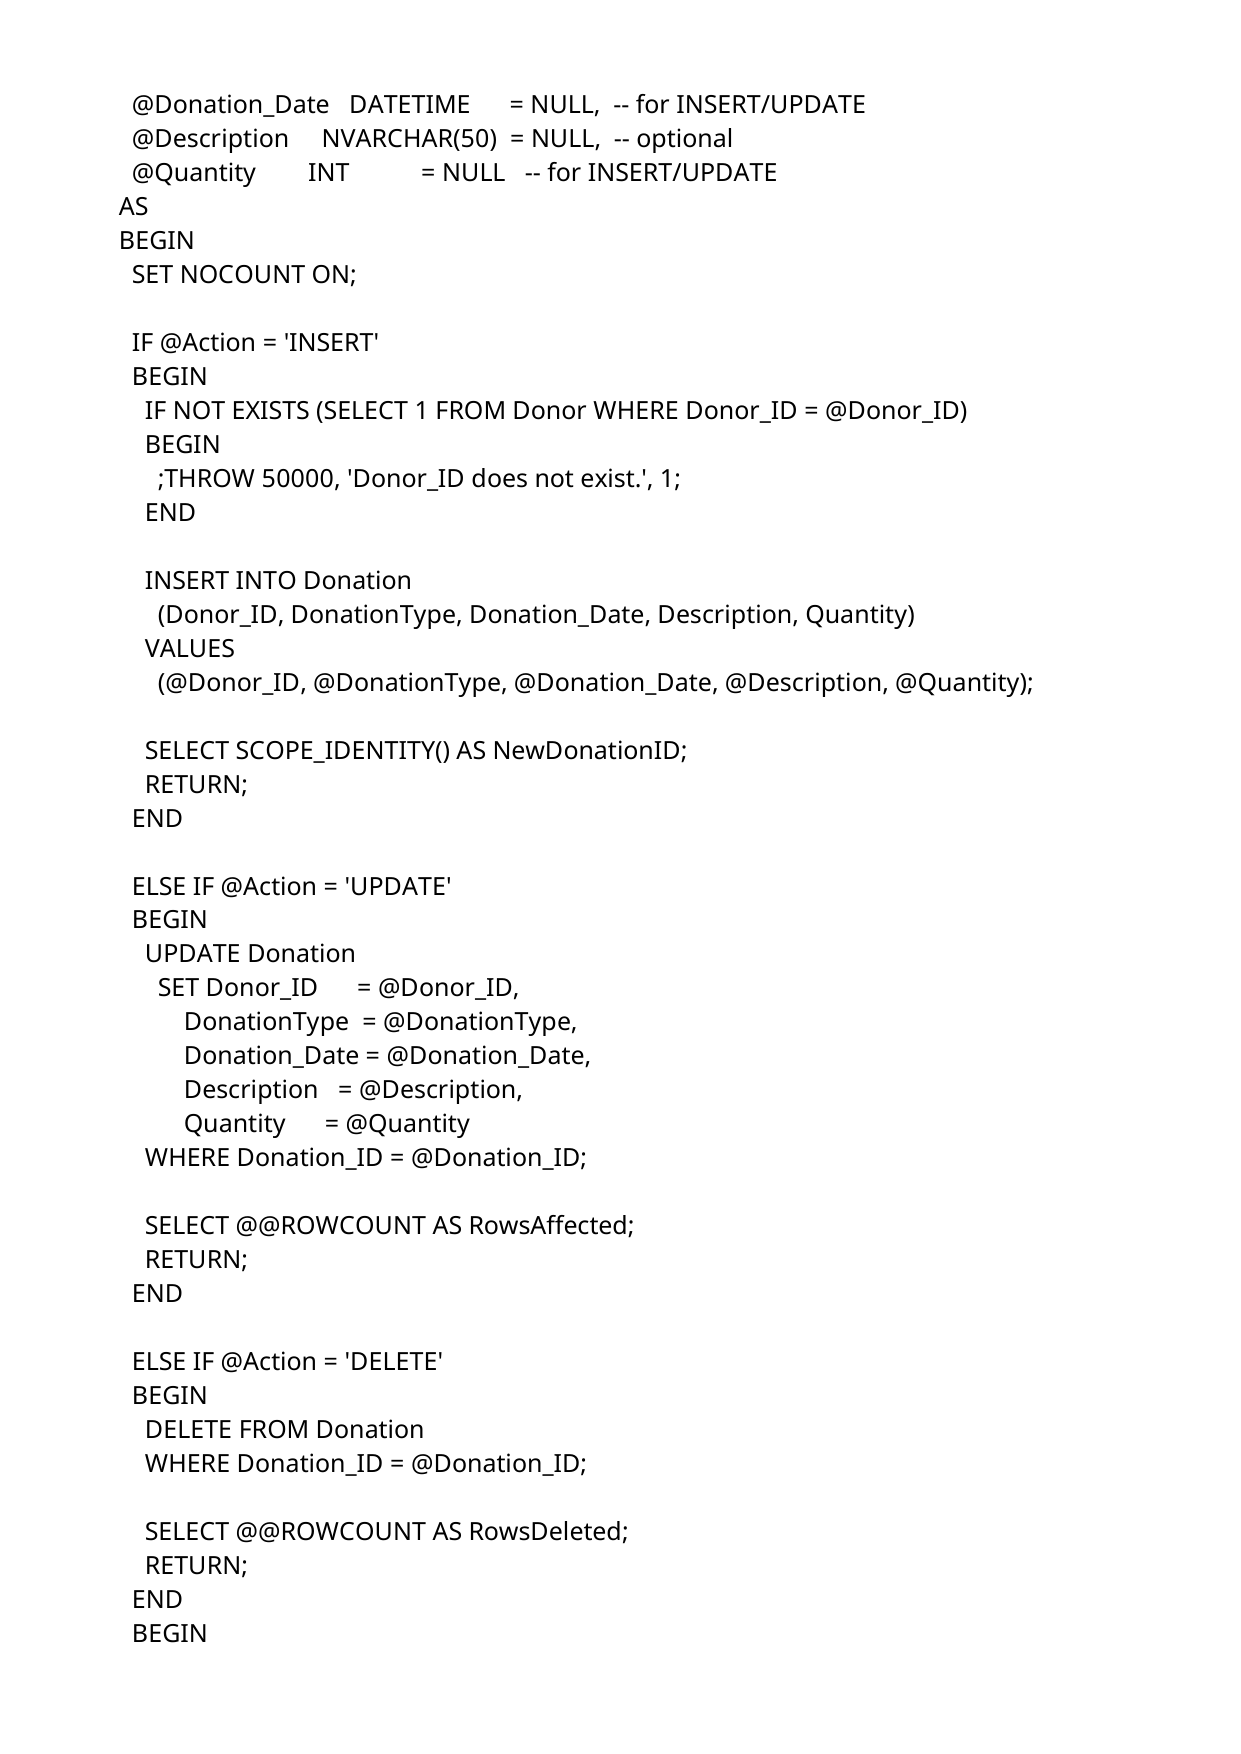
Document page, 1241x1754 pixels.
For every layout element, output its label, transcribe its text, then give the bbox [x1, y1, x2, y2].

text (Donor_ID, DonationType, Donation_Date, Description, Quantity) [119, 597, 1121, 631]
text END [119, 1276, 1121, 1310]
text BEGIN [119, 1616, 1121, 1649]
text @Description NVARCHAR(50) = NULL, -- optional [119, 121, 1121, 155]
text ;THROW 50000, 'Donor_ID does not exist.', 1; [119, 461, 1121, 495]
text DELETE FROM Donation [119, 1412, 1121, 1446]
text Quantity = @Quantity [119, 1106, 1121, 1140]
text UPDATE Donation [119, 936, 1121, 970]
text BEGIN [119, 427, 1121, 461]
text END [119, 495, 1121, 529]
text SET Donor_ID = @Donor_ID, [119, 970, 1121, 1004]
text END [119, 801, 1121, 834]
text IF NOT EXISTS (SELECT 1 FROM Donor WHERE Donor_ID = @Donor_ID) [119, 393, 1121, 427]
text VALUES [119, 631, 1121, 665]
text ELSE IF @Action = 'DELETE' [119, 1344, 1121, 1378]
text @Donation_Date DATETIME = NULL, -- for INSERT/UPDATE [119, 87, 1121, 121]
text BEGIN [119, 902, 1121, 936]
text RETURN; [119, 767, 1121, 801]
text (@Donor_ID, @DonationType, @Donation_Date, @Description, @Quantity); [119, 665, 1121, 699]
text SELECT @@ROWCOUNT AS RowsAffected; [119, 1208, 1121, 1242]
text SET NOCOUNT ON; [119, 257, 1121, 291]
text BEGIN [119, 223, 1121, 257]
text RETURN; [119, 1242, 1121, 1276]
text WHERE Donation_ID = @Donation_ID; [119, 1446, 1121, 1480]
text INSERT INTO Donation [119, 563, 1121, 597]
text Donation_Date = @Donation_Date, [119, 1038, 1121, 1072]
text ELSE IF @Action = 'UPDATE' [119, 868, 1121, 902]
text WHERE Donation_ID = @Donation_ID; [119, 1140, 1121, 1174]
text BEGIN [119, 1378, 1121, 1412]
text END [119, 1582, 1121, 1616]
text SELECT SCOPE_IDENTITY() AS NewDonationID; [119, 733, 1121, 767]
text BEGIN [119, 359, 1121, 393]
text SELECT @@ROWCOUNT AS RowsDeleted; [119, 1514, 1121, 1548]
text Description = @Description, [119, 1072, 1121, 1106]
text @Quantity INT = NULL -- for INSERT/UPDATE [119, 155, 1121, 189]
text RETURN; [119, 1548, 1121, 1582]
text DonationType = @DonationType, [119, 1004, 1121, 1038]
text AS [119, 189, 1121, 223]
text IF @Action = 'INSERT' [119, 325, 1121, 359]
